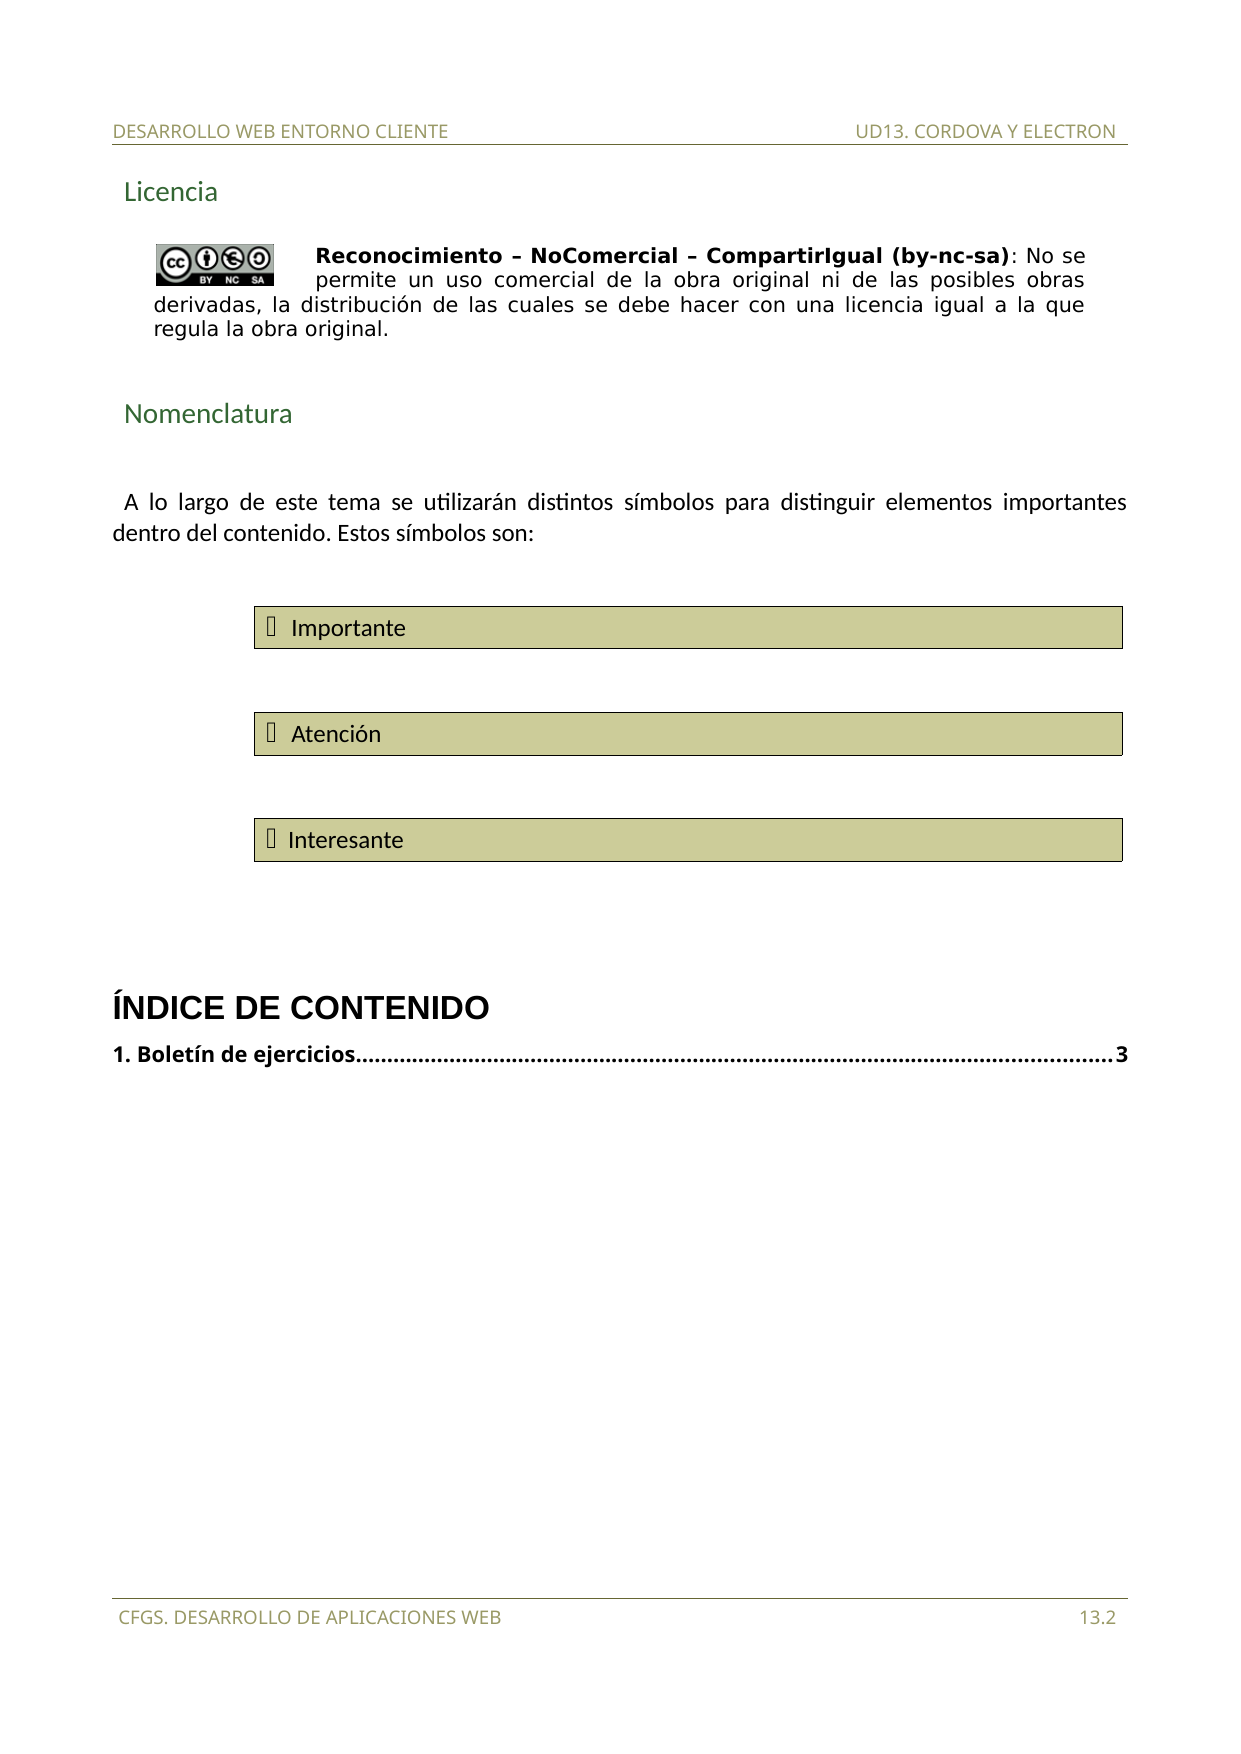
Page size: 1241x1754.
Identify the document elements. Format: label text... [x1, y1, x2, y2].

text  Importante [255, 607, 1122, 648]
text Reconocimiento – NoComercial – CompartirIgual (by-nc-sa): No se permite un uso comercial de la obra original ni de las posibles obras derivadas, la distribución de las cuales se debe hacer con una licencia igual a la que regula la obra original. [153, 244, 1086, 341]
text  Atención [255, 713, 1122, 755]
text 1. Boletín de ejercicios 3 [112, 1039, 1128, 1069]
picture [156, 244, 274, 286]
subtitle Índice de contenido [112, 988, 1128, 1027]
text Nomenclatura [112, 396, 1128, 431]
text Licencia [112, 173, 1128, 209]
text A lo largo de este tema se utilizarán distintos símbolos para distinguir elementos importantes dentro del contenido. Estos símbolos son: [112, 487, 1128, 548]
text  Interesante [255, 819, 1122, 861]
